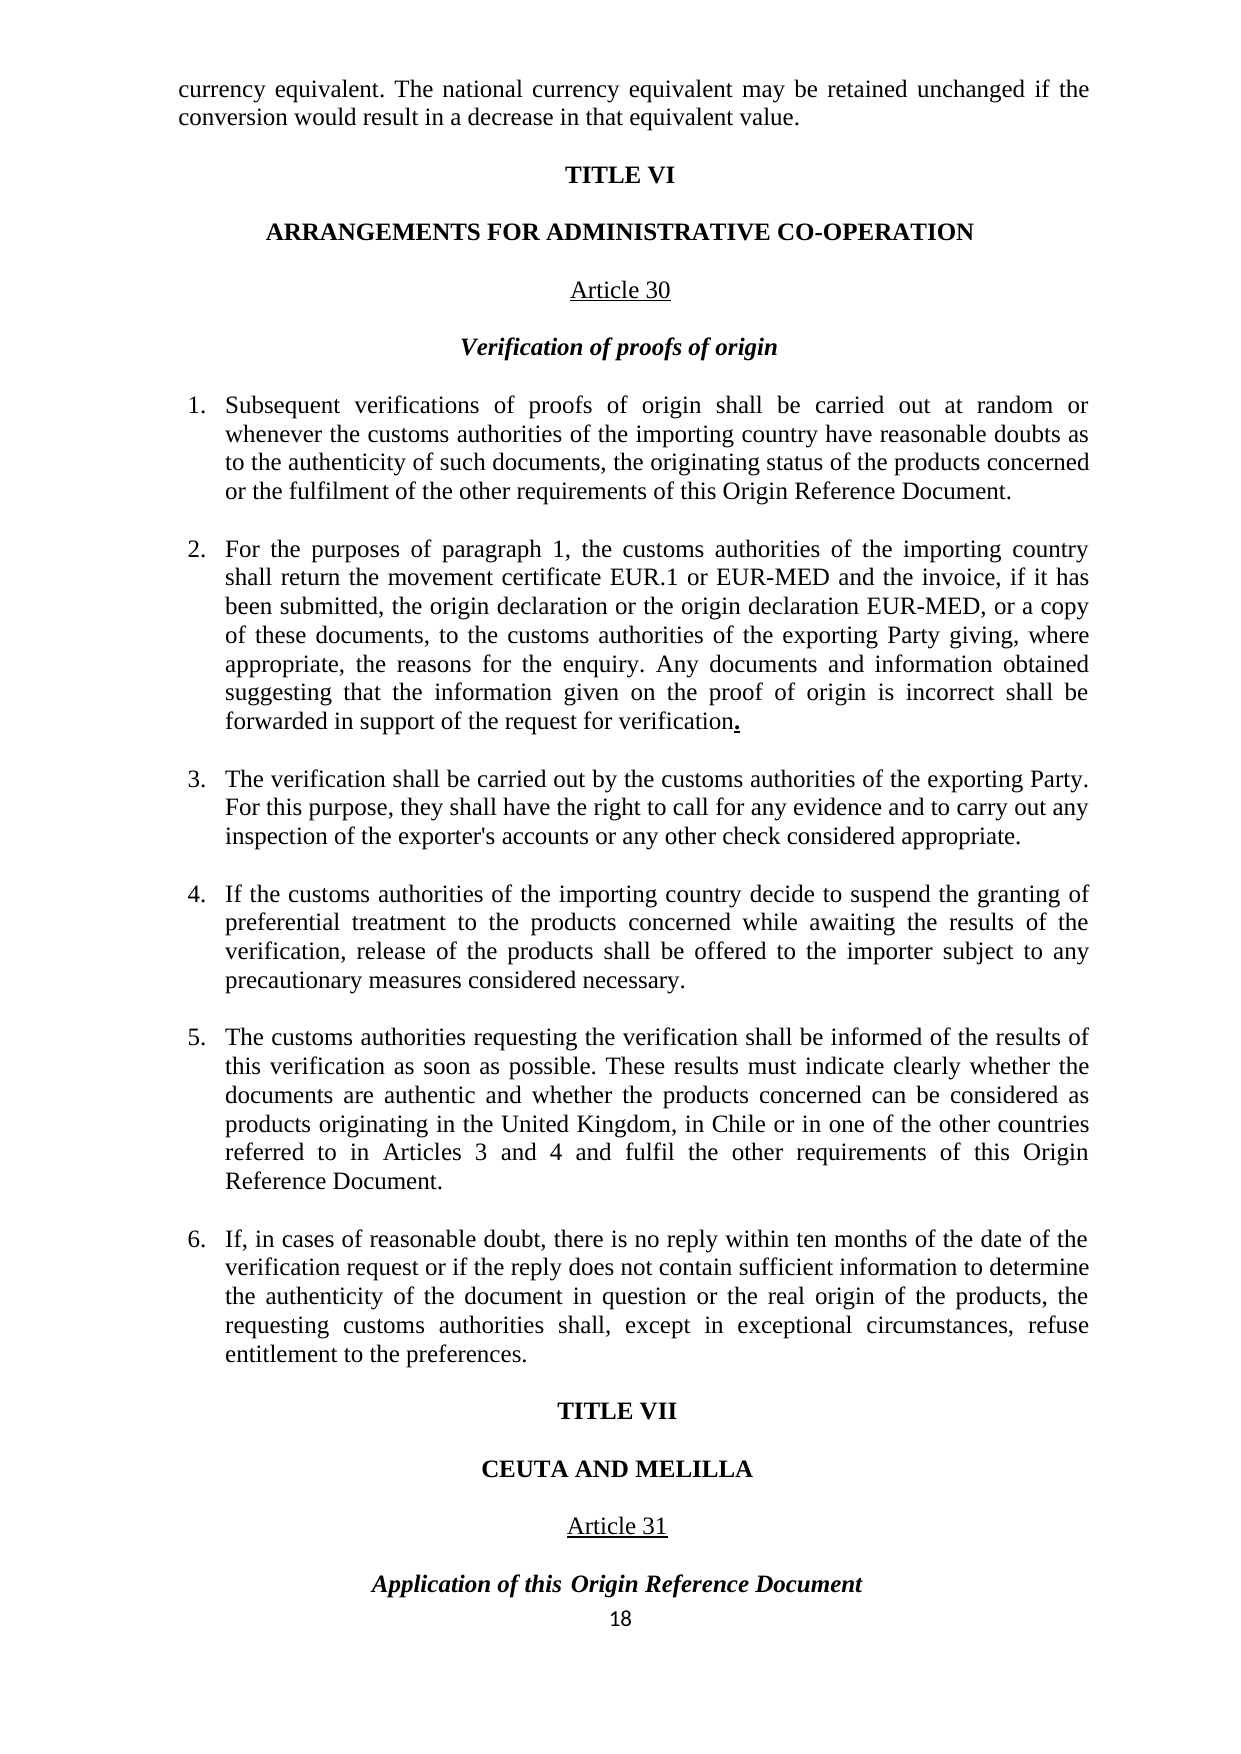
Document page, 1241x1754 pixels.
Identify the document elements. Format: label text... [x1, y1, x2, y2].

text TITLE VI [150, 160, 1090, 189]
text Article 31 [150, 1511, 1090, 1540]
text Verification of proofs of origin [150, 332, 1090, 361]
text Application of this Origin Reference Document [150, 1569, 1090, 1597]
text ARRANGEMENTS FOR ADMINISTRATIVE CO-OPERATION [150, 217, 1090, 246]
text TITLE VII [150, 1396, 1090, 1425]
list The customs authorities requesting the verification shall be informed of the results of this verification as soon as possible. These results must indicate clearly whether the documents are authentic and whether the products concerned can be considered as products originating in the United Kingdom, in Chile or in one of the other countries referred to in Articles 3 and 4 and fulfil the other requirements of this Origin Reference Document. [187, 1022, 1090, 1195]
list Subsequent verifications of proofs of origin shall be carried out at random or whenever the customs authorities of the importing country have reasonable doubts as to the authenticity of such documents, the originating status of the products concerned or the fulfilment of the other requirements of this Origin Reference Document. [187, 390, 1090, 505]
list For the purposes of paragraph 1, the customs authorities of the importing country shall return the movement certificate EUR.1 or EUR-MED and the invoice, if it has been submitted, the origin declaration or the origin declaration EUR-MED, or a copy of these documents, to the customs authorities of the exporting Party giving, where appropriate, the reasons for the enquiry. Any documents and information obtained suggesting that the information given on the proof of origin is incorrect shall be forwarded in support of the request for verification. [187, 534, 1090, 735]
list The verification shall be carried out by the customs authorities of the exporting Party. For this purpose, they shall have the right to call for any evidence and to carry out any inspection of the exporter's accounts or any other check considered appropriate. [187, 764, 1090, 850]
list currency equivalent. The national currency equivalent may be retained unchanged if the conversion would result in a decrease in that equivalent value. [178, 74, 1090, 131]
text CEUTA AND MELILLA [150, 1454, 1090, 1482]
list If the customs authorities of the importing country decide to suspend the granting of preferential treatment to the products concerned while awaiting the results of the verification, release of the products shall be offered to the importer subject to any precautionary measures considered necessary. [187, 879, 1090, 994]
list If, in cases of reasonable doubt, there is no reply within ten months of the date of the verification request or if the reply does not contain sufficient information to determine the authenticity of the document in question or the real origin of the products, the requesting customs authorities shall, except in exceptional circumstances, refuse entitlement to the preferences. [187, 1224, 1090, 1367]
text Article 30 [150, 275, 1090, 304]
